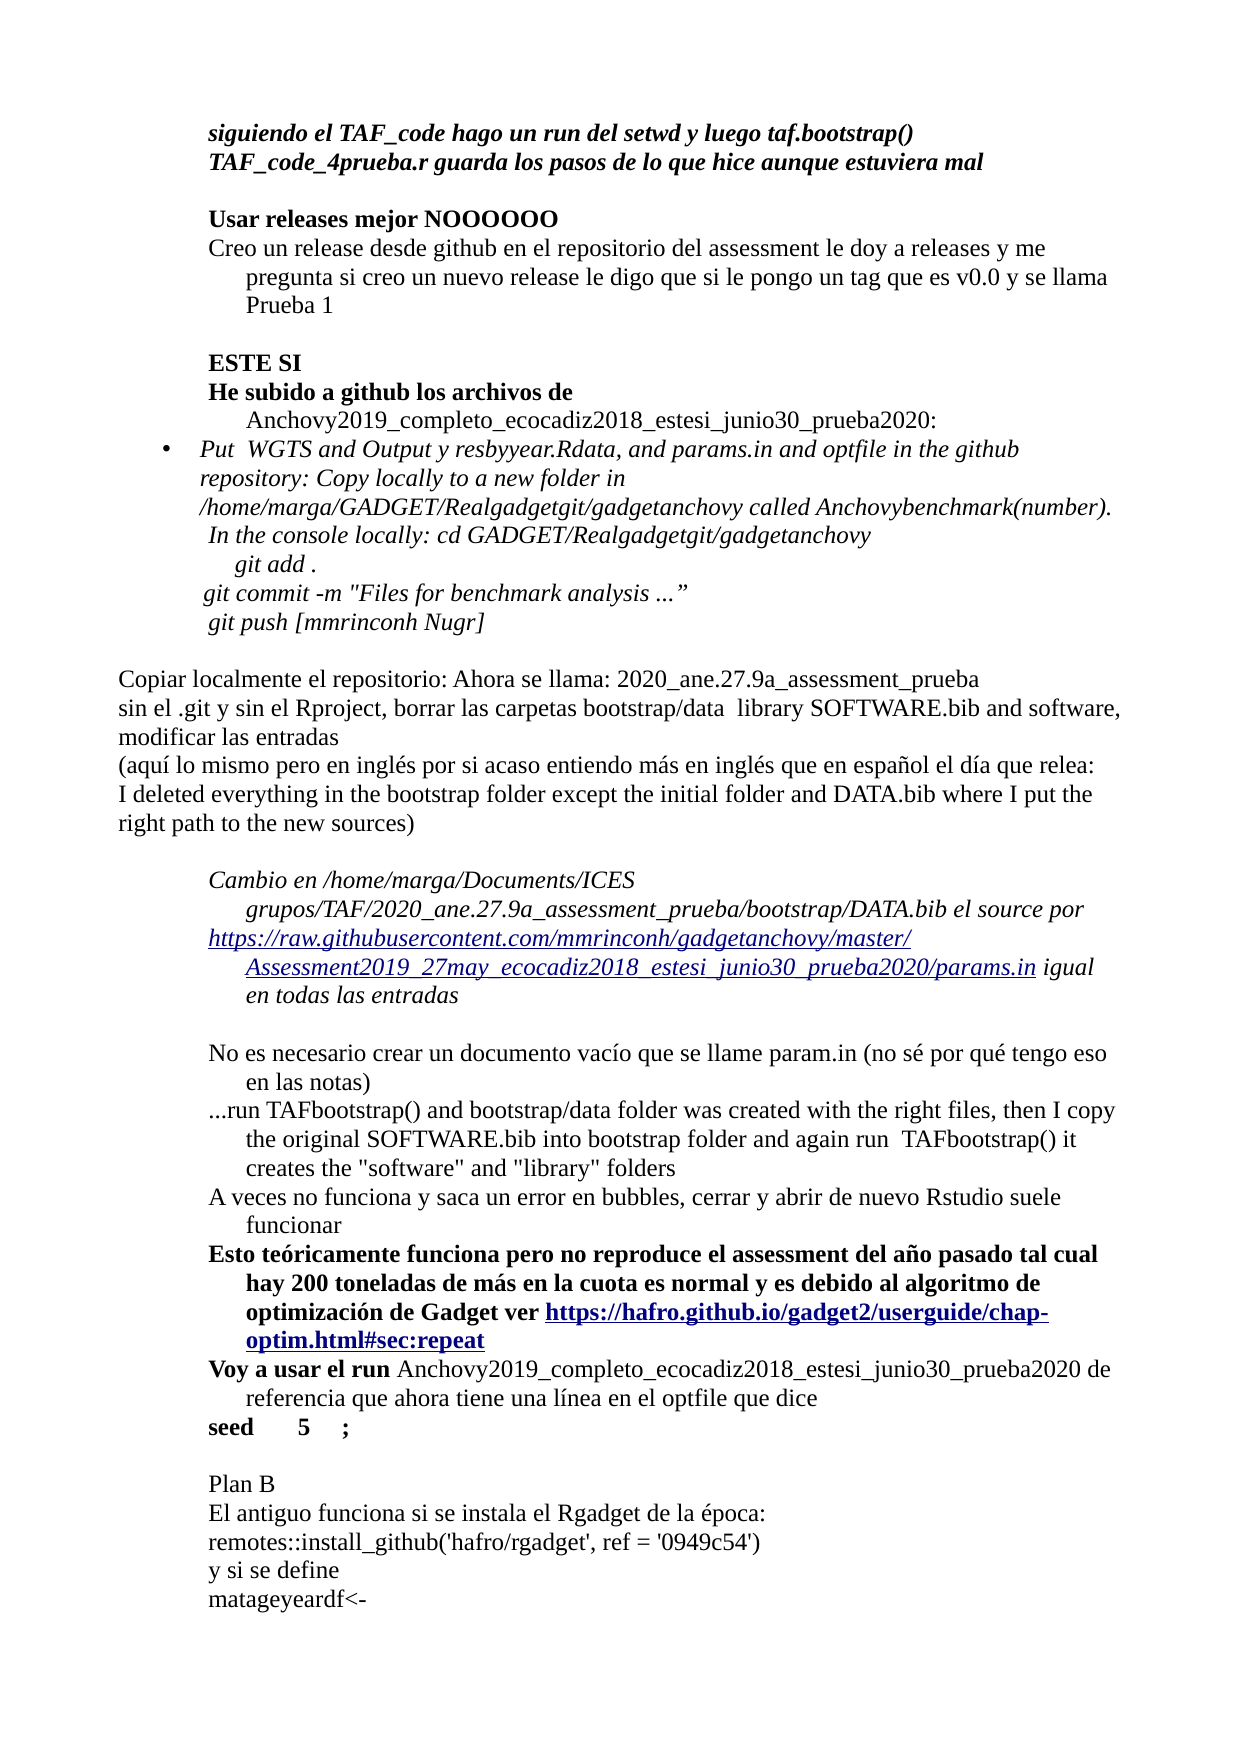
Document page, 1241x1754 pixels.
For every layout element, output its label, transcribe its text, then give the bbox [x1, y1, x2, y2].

text git commit -m "Files for benchmark analysis ...” [203, 578, 1122, 607]
text No es necesario crear un documento vacío que se llame param.in (no sé por qué tengo eso en las notas) [208, 1038, 1122, 1096]
text Usar releases mejor NOOOOOO [208, 204, 1122, 233]
text He subido a github los archivos de Anchovy2019_completo_ecocadiz2018_estesi_junio30_prueba2020: [208, 377, 1122, 434]
text remotes::install_github('hafro/rgadget', ref = '0949c54') [208, 1527, 1122, 1556]
text ...run TAFbootstrap() and bootstrap/data folder was created with the right files, then I copy the original SOFTWARE.bib into bootstrap folder and again run TAFbootstrap() it creates the "software" and "library" folders [208, 1096, 1122, 1182]
text Cambio en /home/marga/Documents/ICES grupos/TAF/2020_ane.27.9a_assessment_prueba/bootstrap/DATA.bib el source por [208, 866, 1122, 923]
text Copiar localmente el repositorio: Ahora se llama: 2020_ane.27.9a_assessment_prueba [118, 664, 1122, 693]
list Put WGTS and Output y resbyyear.Rdata, and params.in and optfile in the github repository: Copy locally to a new folder in /home/marga/GADGET/Realgadgetgit/gadgetanchovy called Anchovybenchmark(number). [162, 434, 1122, 521]
text git push [mmrinconh Nugr] [208, 607, 1122, 636]
text Esto teóricamente funciona pero no reproduce el assessment del año pasado tal cual hay 200 toneladas de más en la cuota es normal y es debido al algoritmo de optimización de Gadget ver https://hafro.github.io/gadget2/userguide/chap-optim.html#sec:repeat [208, 1239, 1122, 1354]
text seed 5 ; [208, 1412, 1122, 1441]
text sin el .git y sin el Rproject, borrar las carpetas bootstrap/data library SOFTWARE.bib and software, modificar las entradas [118, 693, 1122, 751]
text In the console locally: cd GADGET/Realgadgetgit/gadgetanchovy [208, 521, 1122, 549]
text y si se define [208, 1556, 1122, 1584]
text Plan B [208, 1469, 1122, 1498]
text Voy a usar el run Anchovy2019_completo_ecocadiz2018_estesi_junio30_prueba2020 de referencia que ahora tiene una línea en el optfile que dice [208, 1354, 1122, 1412]
text Creo un release desde github en el repositorio del assessment le doy a releases y me pregunta si creo un nuevo release le digo que si le pongo un tag que es v0.0 y se llama Prueba 1 [208, 233, 1122, 319]
text https://raw.githubusercontent.com/mmrinconh/gadgetanchovy/master/Assessment2019_27may_ecocadiz2018_estesi_junio30_prueba2020/params.in igual en todas las entradas [208, 923, 1122, 1009]
text TAF_code_4prueba.r guarda los pasos de lo que hice aunque estuviera mal [208, 147, 1122, 176]
text (aquí lo mismo pero en inglés por si acaso entiendo más en inglés que en español el día que relea: [118, 751, 1122, 779]
text matageyeardf<- [208, 1584, 1122, 1613]
text A veces no funciona y saca un error en bubbles, cerrar y abrir de nuevo Rstudio suele funcionar [208, 1182, 1122, 1239]
text ESTE SI [208, 348, 1122, 377]
text I deleted everything in the bootstrap folder except the initial folder and DATA.bib where I put the right path to the new sources) [118, 779, 1122, 837]
text git add . [161, 549, 1122, 578]
text siguiendo el TAF_code hago un run del setwd y luego taf.bootstrap() [208, 118, 1122, 147]
text El antiguo funciona si se instala el Rgadget de la época: [208, 1498, 1122, 1527]
